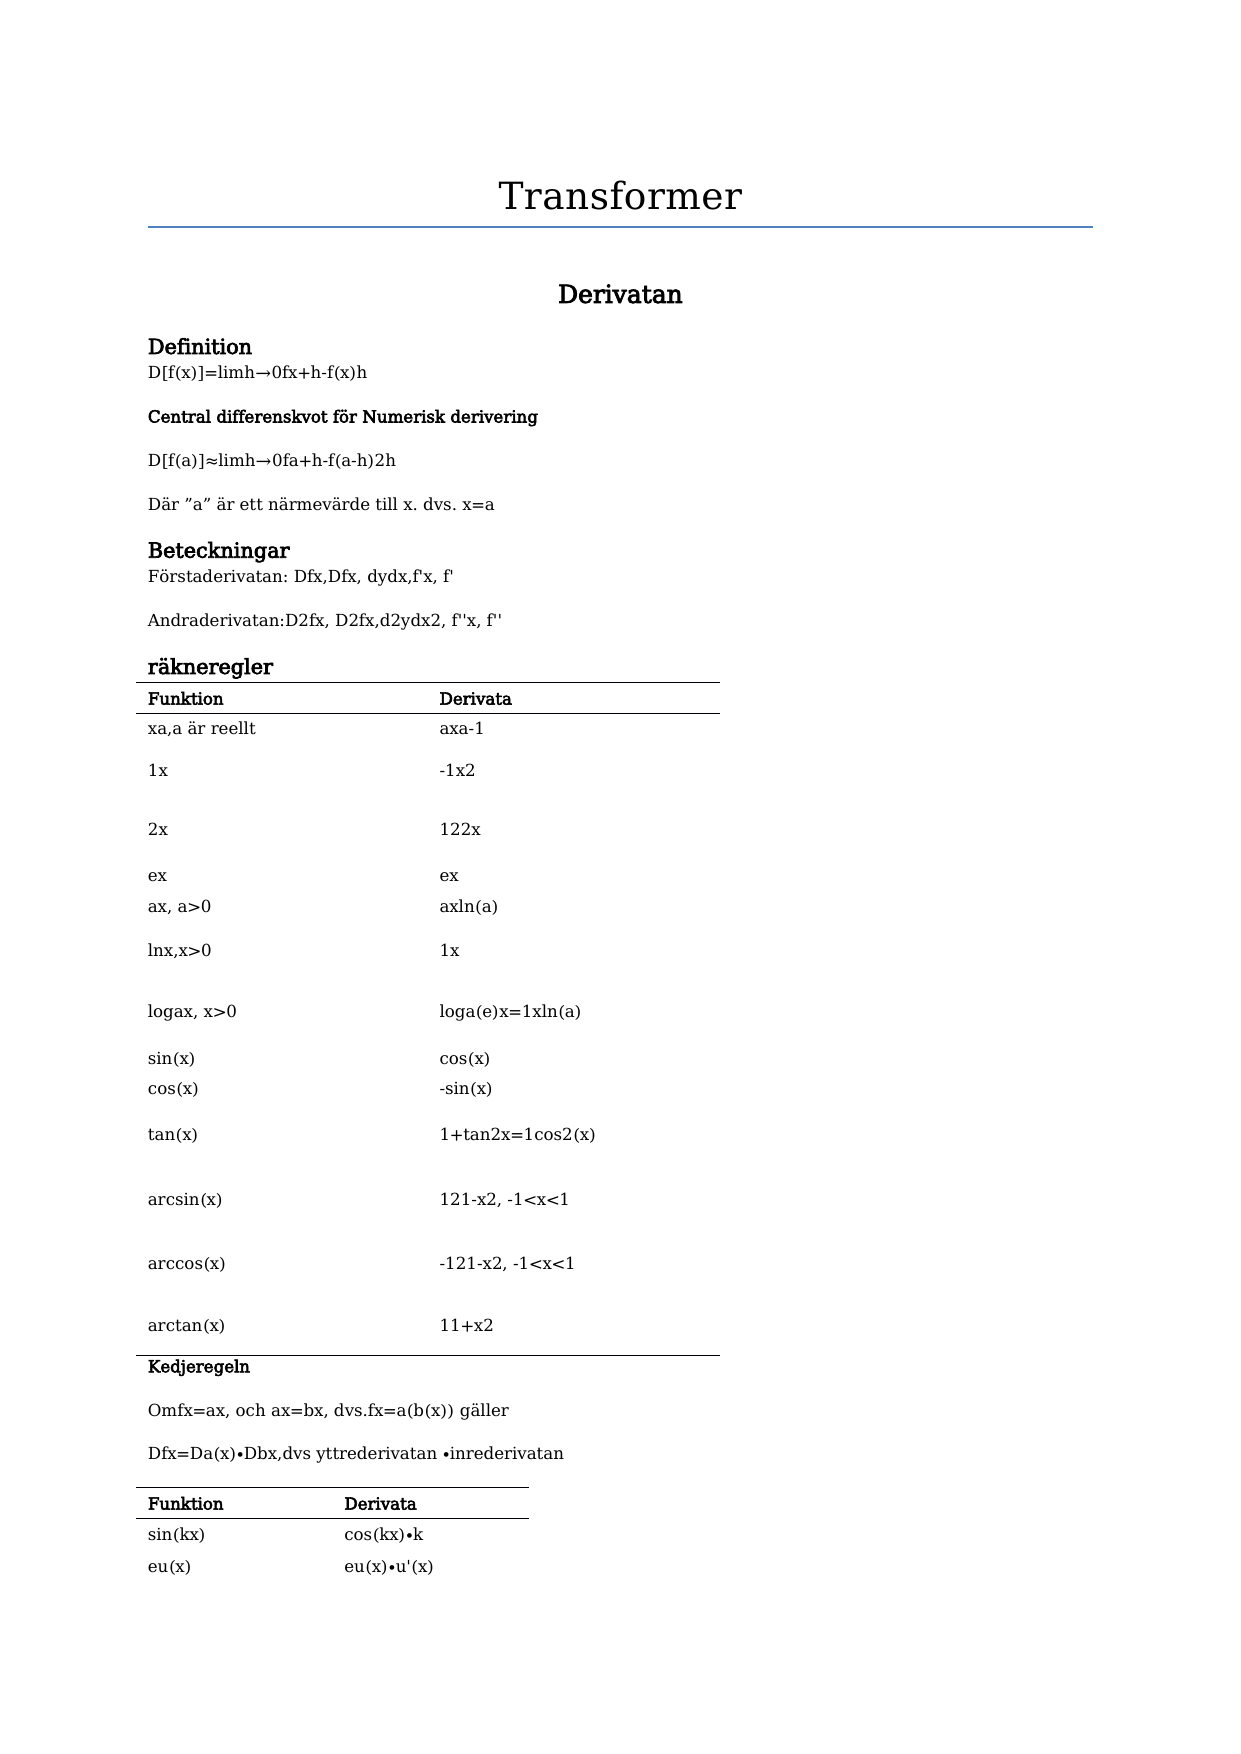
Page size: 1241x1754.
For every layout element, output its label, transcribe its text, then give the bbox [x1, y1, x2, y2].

table_cell ex [136, 860, 428, 891]
text Omfx=ax, och ax=bx, dvs.fx=a(b(x)) gäller [148, 1399, 1093, 1419]
table_cell arccos⁡(x) [136, 1231, 428, 1295]
table_cell axa-1 [428, 714, 720, 741]
table_cell -sin(x) [428, 1074, 720, 1102]
table_cell cos(x) [136, 1074, 428, 1102]
table_cell lnx,x>0 [136, 922, 428, 978]
subtitle Derivatan [148, 278, 1093, 308]
text Andraderivatan:D2fx, D2fx,d2ydx2, f''x, f'' [148, 609, 1093, 629]
text D[f(a)]≈limh→0fa+h-f(a-h)2h [148, 449, 1093, 469]
text Förstaderivatan: Dfx,Dfx, dydx,f'x, f' [148, 566, 1093, 586]
table_cell 1+tan2x=1cos2(x) [428, 1102, 720, 1166]
subtitle Definition [148, 333, 1093, 358]
text Där ”a” är ett närmevärde till x. dvs. x=a [148, 493, 1093, 513]
text Kedjeregeln [148, 1356, 1093, 1376]
table_cell eu(x)∙u'(x) [333, 1549, 529, 1583]
subtitle Beteckningar [148, 537, 1093, 562]
table_cell ax, a>0 [136, 891, 428, 922]
table_cell -1x2 [428, 741, 720, 798]
table_cell 11+x2 [428, 1295, 720, 1354]
table_cell cos(x) [428, 1043, 720, 1074]
table_cell tan(x) [136, 1102, 428, 1166]
text Central differenskvot för Numerisk derivering [148, 406, 1093, 426]
table_cell loga(e)x=1xln(a) [428, 978, 720, 1043]
table_header Funktion [136, 683, 428, 713]
table_cell 1x [136, 741, 428, 798]
table_cell 121-x2, -1<x<1 [428, 1166, 720, 1231]
table_cell xa,a är reellt [136, 714, 428, 741]
table_cell 1x [428, 922, 720, 978]
table_cell eu(x) [136, 1549, 333, 1583]
table_header Derivata [428, 683, 720, 713]
table_header Derivata [333, 1488, 529, 1518]
table_cell 2x [136, 798, 428, 860]
table_cell axln(a) [428, 891, 720, 922]
title Transformer [148, 173, 1093, 226]
table_cell arctan⁡(x) [136, 1295, 428, 1354]
text Dfx=Da(x)∙Dbx,dvs yttrederivatan ∙inrederivatan [148, 1443, 1093, 1463]
table_cell logax, x>0 [136, 978, 428, 1043]
table_cell -121-x2, -1<x<1 [428, 1231, 720, 1295]
text D[f(x)]=limh→0fx+h-f(x)h [148, 362, 1093, 382]
table_cell sin(kx) [136, 1519, 333, 1549]
table_cell arcsin⁡(x) [136, 1166, 428, 1231]
table_cell 122x [428, 798, 720, 860]
table_header Funktion [136, 1488, 333, 1518]
subtitle räkneregler [148, 653, 1093, 678]
table_cell sin(x) [136, 1043, 428, 1074]
table_cell cos(kx)∙k [333, 1519, 529, 1549]
table_cell ex [428, 860, 720, 891]
